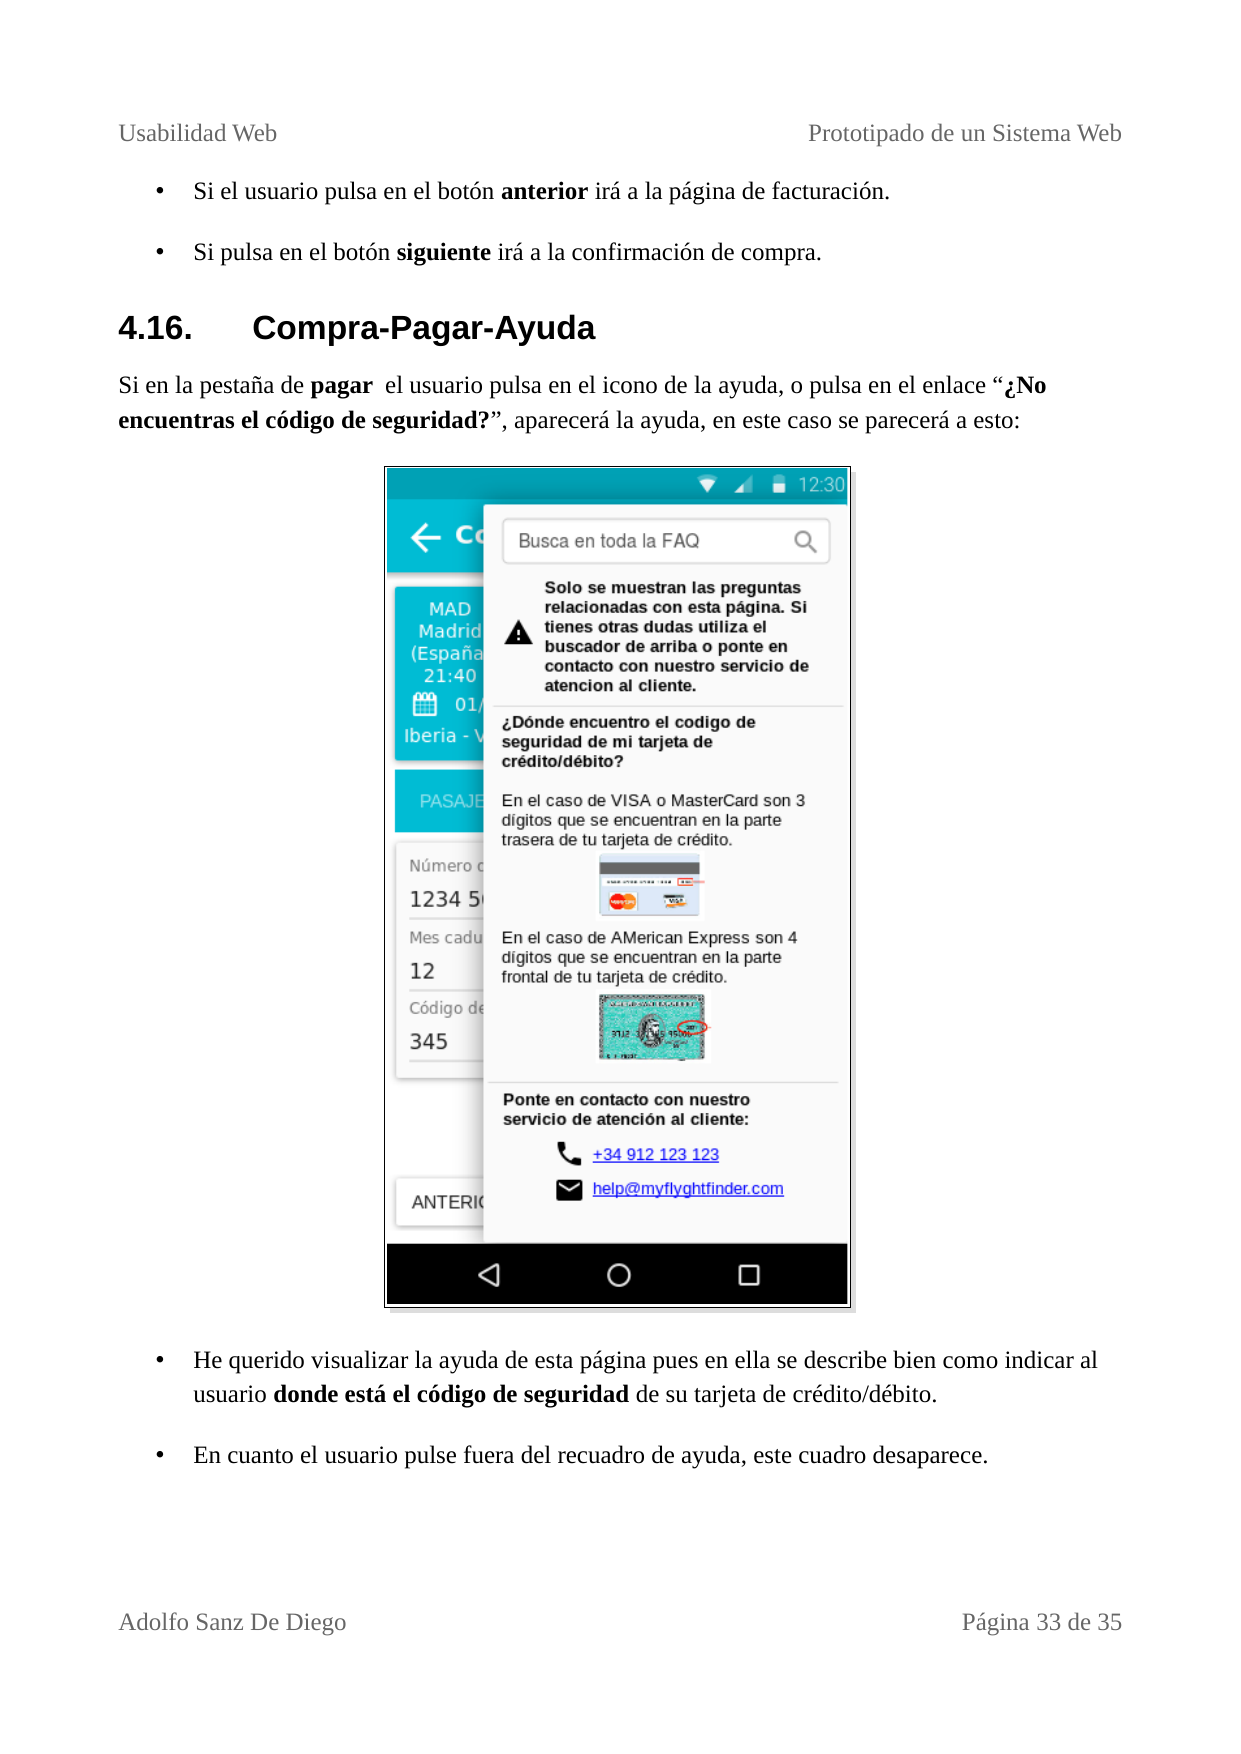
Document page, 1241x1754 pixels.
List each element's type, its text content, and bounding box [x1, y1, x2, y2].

subtitle Compra-Pagar-Ayuda [118, 307, 1122, 346]
list Si pulsa en el botón siguiente irá a la confirmación de compra. [156, 237, 1122, 266]
list He querido visualizar la ayuda de esta página pues en ella se describe bien como indicar al usuario donde está el código de seguridad de su tarjeta de crédito/débito. [156, 1345, 1122, 1408]
picture [387, 468, 848, 1304]
list En cuanto el usuario pulse fuera del recuadro de ayuda, este cuadro desaparece. [156, 1441, 1122, 1469]
list Si el usuario pulsa en el botón anterior irá a la página de facturación. [156, 176, 1122, 205]
text Si en la pestaña de pagar el usuario pulsa en el icono de la ayuda, o pulsa en el enlace “¿No encuentras el código de seguridad?”, aparecerá la ayuda, en este caso se parecerá a esto: [118, 370, 1122, 434]
